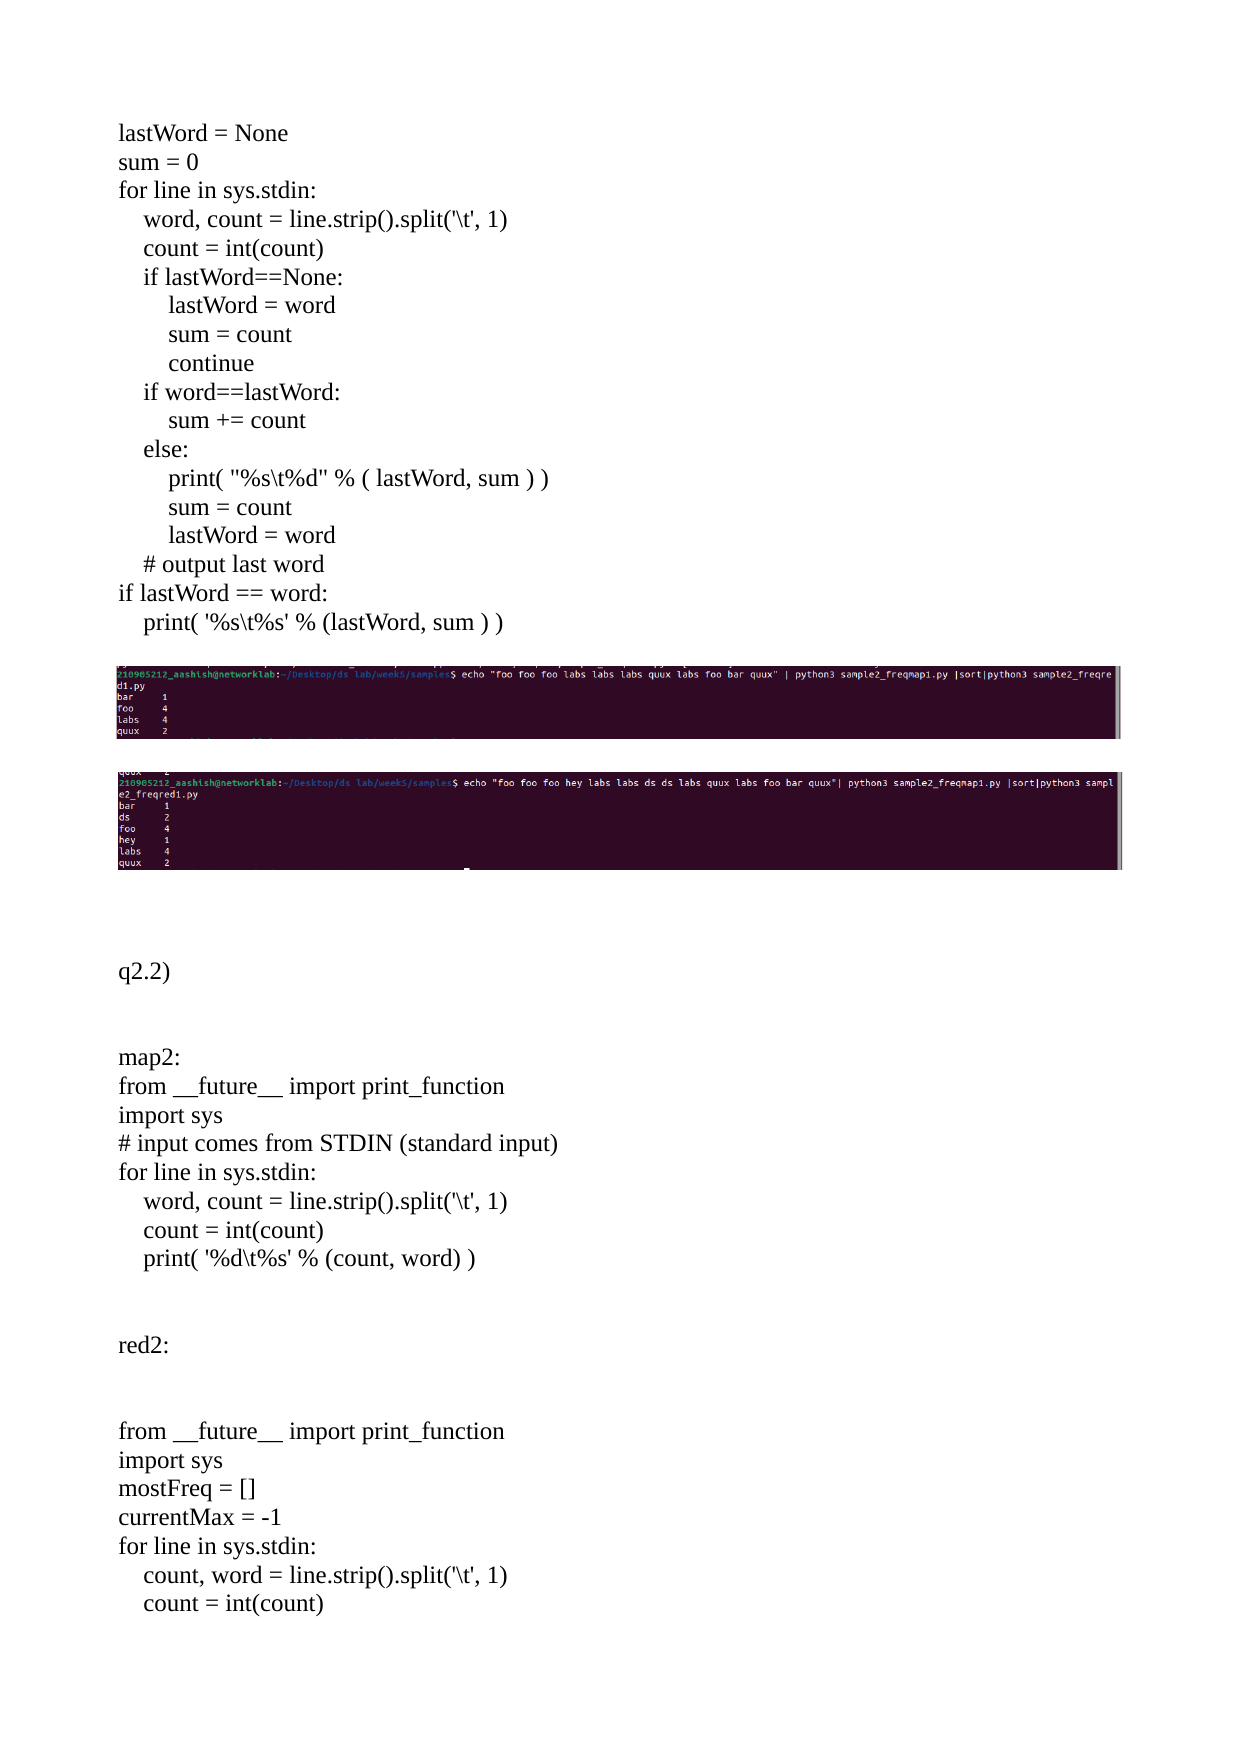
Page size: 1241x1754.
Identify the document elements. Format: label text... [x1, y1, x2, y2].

text currentMax = -1 [118, 1502, 1122, 1531]
text count = int(count) [118, 1215, 1122, 1243]
text sum = count [118, 492, 1122, 521]
text sum += count [118, 406, 1122, 434]
text import sys [118, 1100, 1122, 1128]
text count = int(count) [118, 1588, 1122, 1617]
text lastWord = word [118, 521, 1122, 549]
text lastWord = word [118, 291, 1122, 319]
text sum = count [118, 319, 1122, 348]
text print( "%s\t%d" % ( lastWord, sum ) ) [118, 463, 1122, 492]
text print( '%d\t%s' % (count, word) ) red2: from __future__ import print_function [118, 1243, 1122, 1445]
text if word==lastWord: [118, 377, 1122, 406]
picture [118, 772, 1123, 870]
text for line in sys.stdin: [118, 176, 1122, 204]
text if lastWord == word: [118, 578, 1122, 607]
text q2.2) map2: from __future__ import print_function [118, 870, 1122, 1100]
text word, count = line.strip().split('\t', 1) [118, 1186, 1122, 1215]
text print( '%s\t%s' % (lastWord, sum ) ) [118, 607, 1122, 772]
text sum = 0 [118, 147, 1122, 176]
text count = int(count) [118, 233, 1122, 262]
picture [116, 666, 1121, 739]
text lastWord = None [118, 118, 1122, 147]
text for line in sys.stdin: [118, 1531, 1122, 1560]
text word, count = line.strip().split('\t', 1) [118, 204, 1122, 233]
text # input comes from STDIN (standard input) [118, 1128, 1122, 1157]
text import sys [118, 1445, 1122, 1473]
text for line in sys.stdin: [118, 1157, 1122, 1186]
text else: [118, 434, 1122, 463]
text count, word = line.strip().split('\t', 1) [118, 1560, 1122, 1588]
text mostFreq = [] [118, 1473, 1122, 1502]
text if lastWord==None: [118, 262, 1122, 291]
text continue [118, 348, 1122, 377]
text # output last word [118, 549, 1122, 578]
